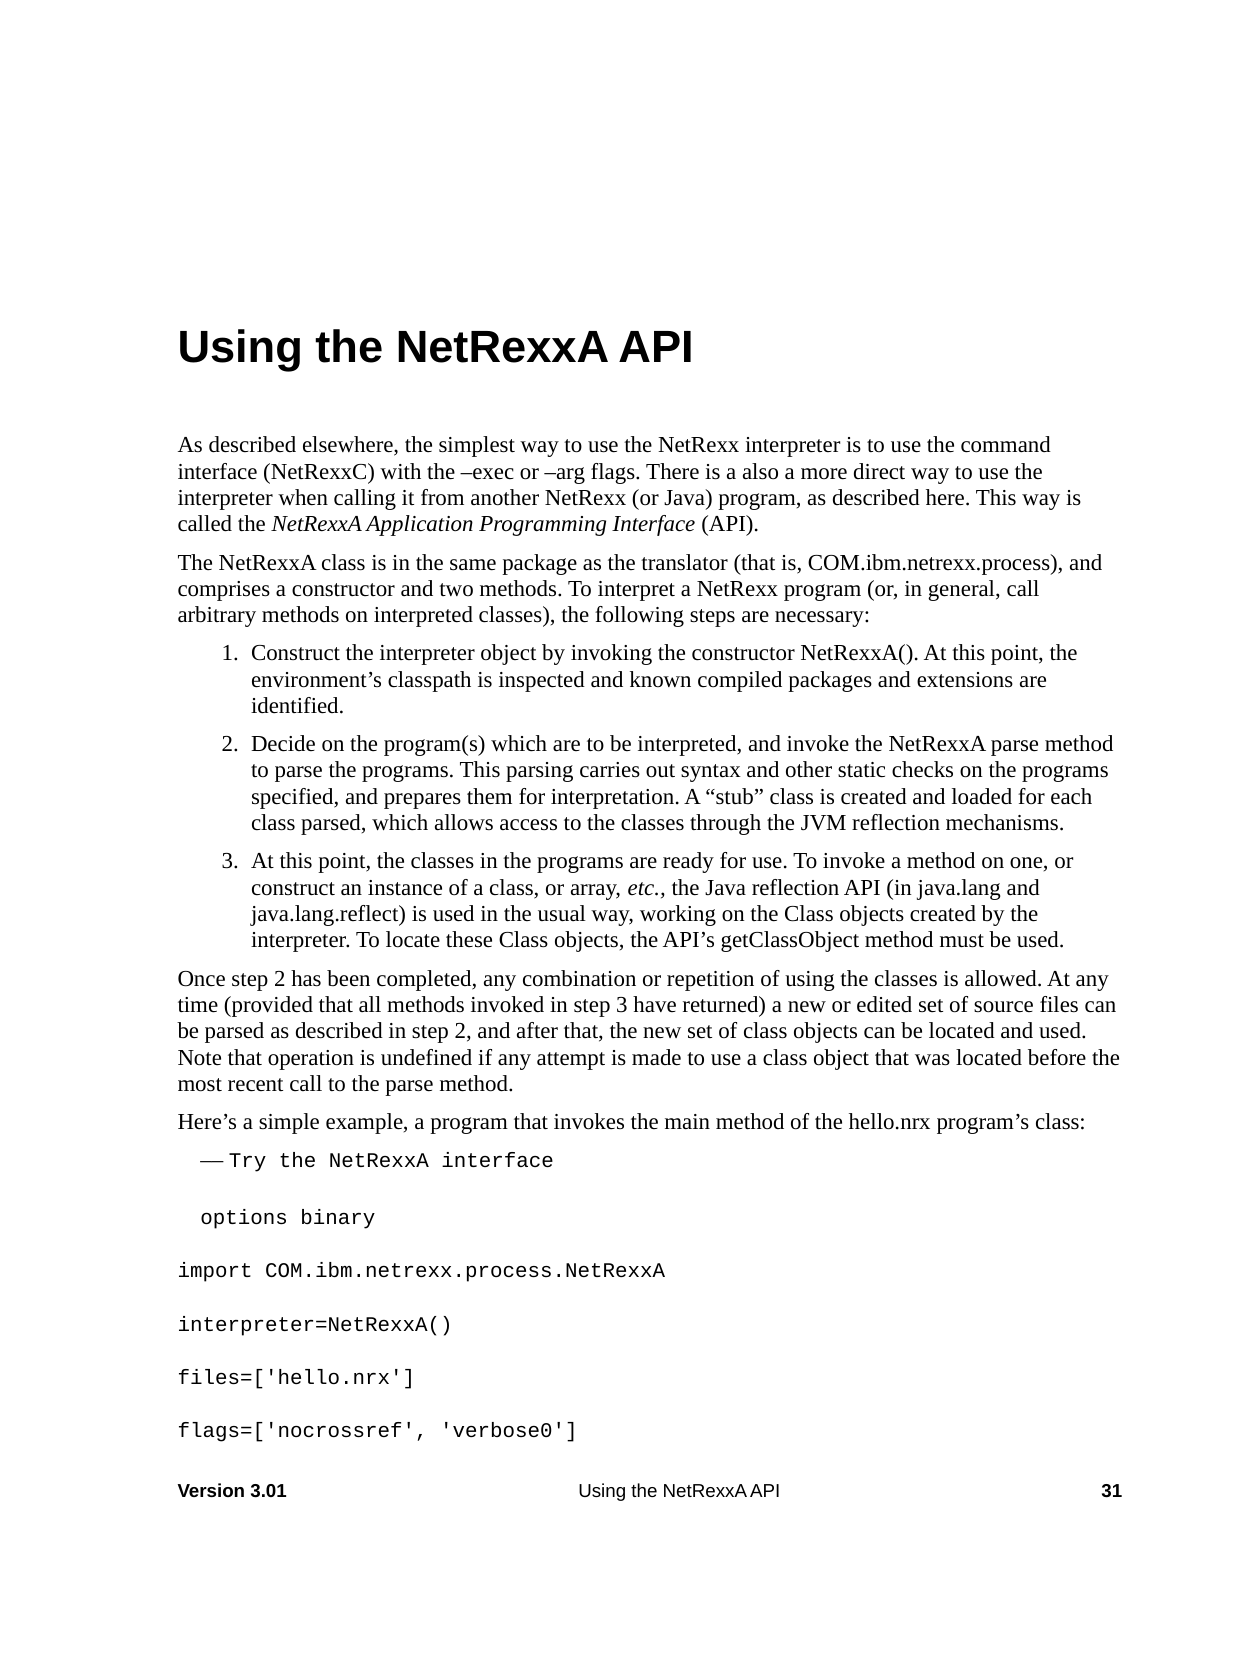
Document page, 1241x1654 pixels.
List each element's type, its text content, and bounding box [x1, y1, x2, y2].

text As described elsewhere, the simplest way to use the NetRexx interpreter is to use the command interface (NetRexxC) with the –exec or –arg flags. There is a also a more direct way to use the interpreter when calling it from another NetRexx (or Java) program, as described here. This way is called the NetRexxA Application Programming Interface (API). [177, 431, 1122, 537]
subtitle Using the NetRexxA API [177, 320, 1122, 372]
list Construct the interpreter object by invoking the constructor NetRexxA(). At this point, the environment’s classpath is inspected and known compiled packages and extensions are identified. [221, 639, 1122, 718]
list At this point, the classes in the programs are ready for use. To invoke a method on one, or construct an instance of a class, or array, etc., the Java reflection API (in java.lang and java.lang.reflect) is used in the usual way, working on the Class objects created by the interpreter. To locate these Class objects, the API’s getClassObject method must be used. [221, 847, 1122, 953]
text flags=['nocrossref', 'verbose0'] [177, 1420, 1122, 1443]
text The NetRexxA class is in the same package as the translator (that is, COM.ibm.netrexx.process), and comprises a constructor and two methods. To interpret a NetRexx program (or, in general, call arbitrary methods on interpreted classes), the following steps are necessary: [177, 548, 1122, 628]
text options binary [177, 1203, 1122, 1231]
list Decide on the program(s) which are to be interpreted, and invoke the NetRexxA parse method to parse the programs. This parsing carries out syntax and other static checks on the programs specified, and prepares them for interpretation. A “stub” class is created and loaded for each class parsed, which allows access to the classes through the JVM reflection mechanisms. [221, 730, 1122, 836]
text –– Try the NetRexxA interface [177, 1146, 1122, 1174]
text Once step 2 has been completed, any combination or repetition of using the classes is allowed. At any time (provided that all methods invoked in step 3 have returned) a new or edited set of source files can be parsed as described in step 2, and after that, the new set of class objects can be located and used. Note that operation is undefined if any attempt is made to use a class object that was located before the most recent call to the parse method. [177, 964, 1122, 1096]
text Here’s a simple example, a program that invokes the main method of the hello.nrx program’s class: [177, 1108, 1122, 1134]
text files=['hello.nrx'] [177, 1367, 1122, 1390]
text interpreter=NetRexxA() [177, 1313, 1122, 1337]
text import COM.ibm.netrexx.process.NetRexxA [177, 1260, 1122, 1284]
